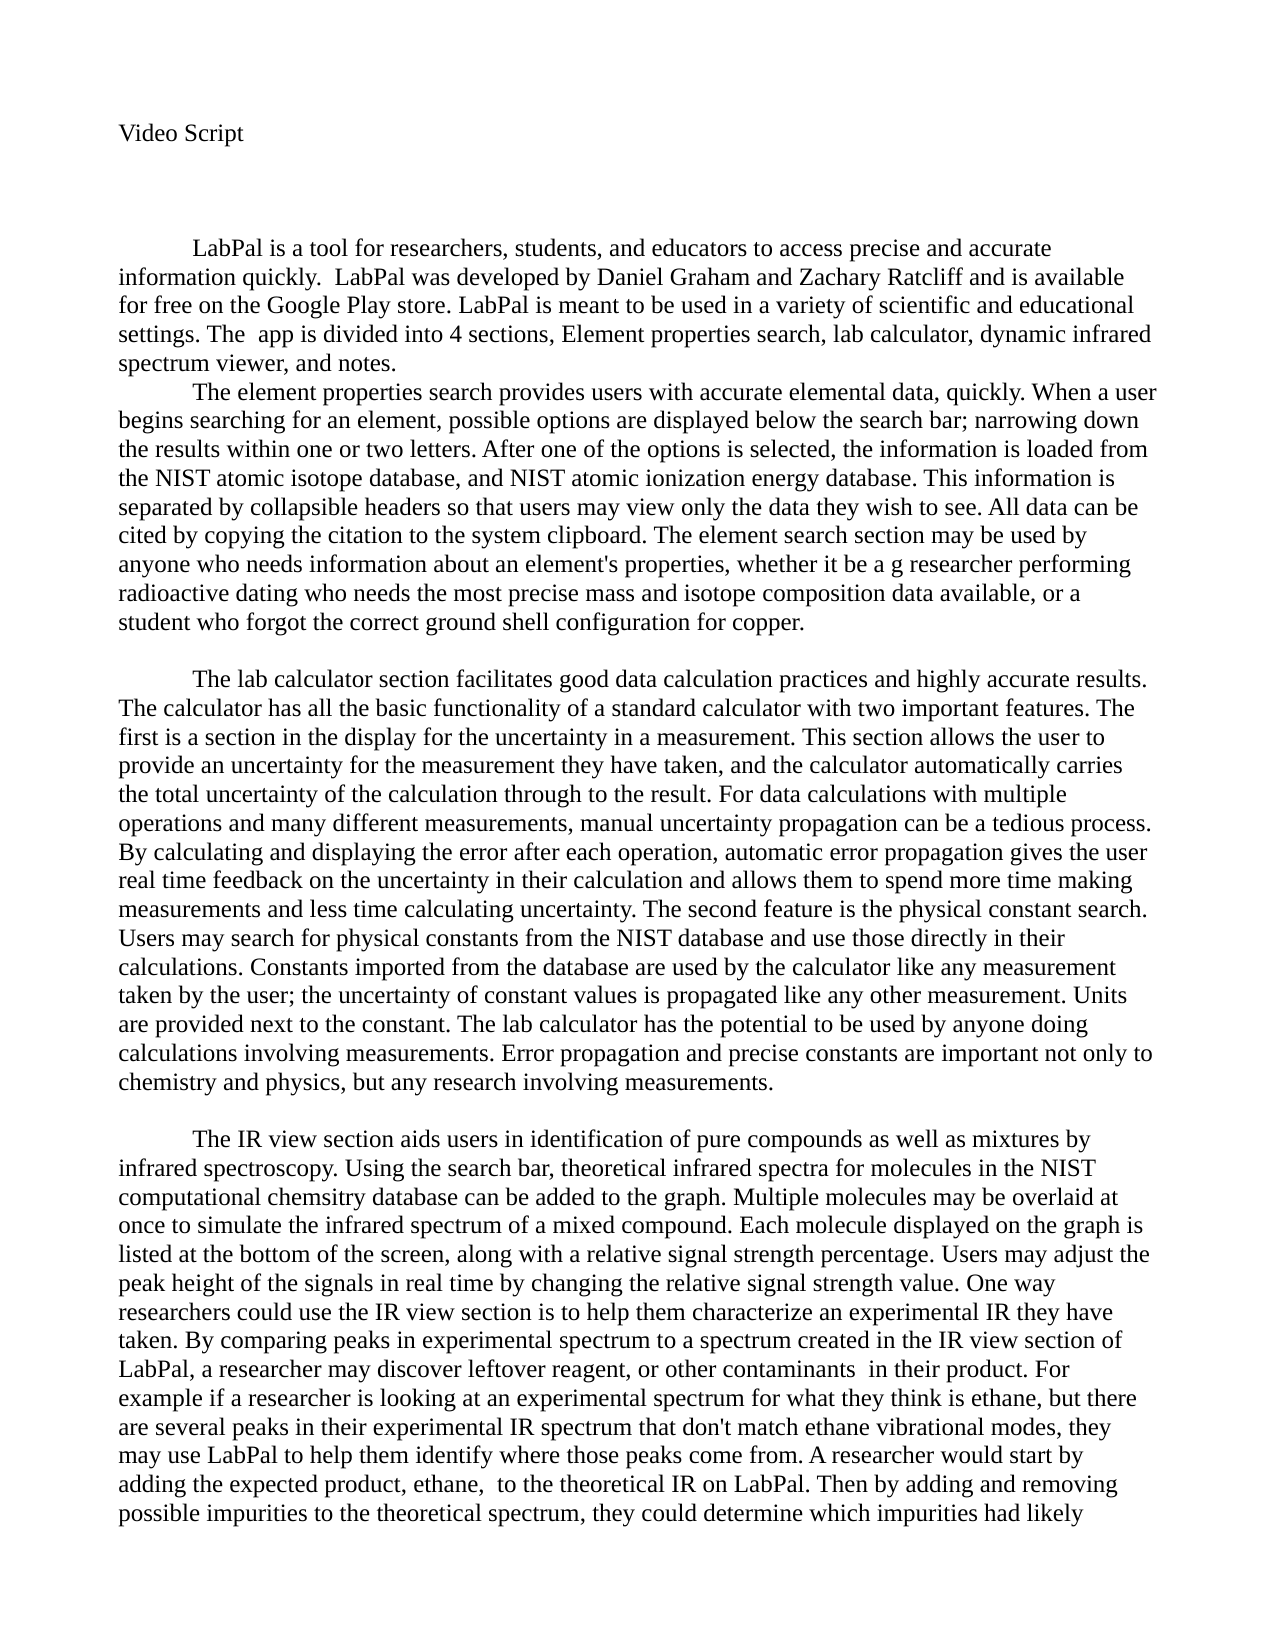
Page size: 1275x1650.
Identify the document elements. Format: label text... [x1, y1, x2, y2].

text LabPal is a tool for researchers, students, and educators to access precise and accurate information quickly. LabPal was developed by Daniel Graham and Zachary Ratcliff and is available for free on the Google Play store. LabPal is meant to be used in a variety of scientific and educational settings. The app is divided into 4 sections, Element properties search, lab calculator, dynamic infrared spectrum viewer, and notes. [118, 233, 1157, 377]
text Video Script [118, 118, 1157, 147]
text The lab calculator section facilitates good data calculation practices and highly accurate results. The calculator has all the basic functionality of a standard calculator with two important features. The first is a section in the display for the uncertainty in a measurement. This section allows the user to provide an uncertainty for the measurement they have taken, and the calculator automatically carries the total uncertainty of the calculation through to the result. For data calculations with multiple operations and many different measurements, manual uncertainty propagation can be a tedious process. By calculating and displaying the error after each operation, automatic error propagation gives the user real time feedback on the uncertainty in their calculation and allows them to spend more time making measurements and less time calculating uncertainty. The second feature is the physical constant search. Users may search for physical constants from the NIST database and use those directly in their calculations. Constants imported from the database are used by the calculator like any measurement taken by the user; the uncertainty of constant values is propagated like any other measurement. Units are provided next to the constant. The lab calculator has the potential to be used by anyone doing calculations involving measurements. Error propagation and precise constants are important not only to chemistry and physics, but any research involving measurements. [118, 664, 1157, 1096]
text The IR view section aids users in identification of pure compounds as well as mixtures by infrared spectroscopy. Using the search bar, theoretical infrared spectra for molecules in the NIST computational chemsitry database can be added to the graph. Multiple molecules may be overlaid at once to simulate the infrared spectrum of a mixed compound. Each molecule displayed on the graph is listed at the bottom of the screen, along with a relative signal strength percentage. Users may adjust the peak height of the signals in real time by changing the relative signal strength value. One way researchers could use the IR view section is to help them characterize an experimental IR they have taken. By comparing peaks in experimental spectrum to a spectrum created in the IR view section of LabPal, a researcher may discover leftover reagent, or other contaminants in their product. For example if a researcher is looking at an experimental spectrum for what they think is ethane, but there are several peaks in their experimental IR spectrum that don't match ethane vibrational modes, they may use LabPal to help them identify where those peaks come from. A researcher would start by adding the expected product, ethane, to the theoretical IR on LabPal. Then by adding and removing possible impurities to the theoretical spectrum, they could determine which impurities had likely [118, 1124, 1157, 1527]
text The element properties search provides users with accurate elemental data, quickly. When a user begins searching for an element, possible options are displayed below the search bar; narrowing down the results within one or two letters. After one of the options is selected, the information is loaded from the NIST atomic isotope database, and NIST atomic ionization energy database. This information is separated by collapsible headers so that users may view only the data they wish to see. All data can be cited by copying the citation to the system clipboard. The element search section may be used by anyone who needs information about an element's properties, whether it be a g researcher performing radioactive dating who needs the most precise mass and isotope composition data available, or a student who forgot the correct ground shell configuration for copper. [118, 377, 1157, 636]
